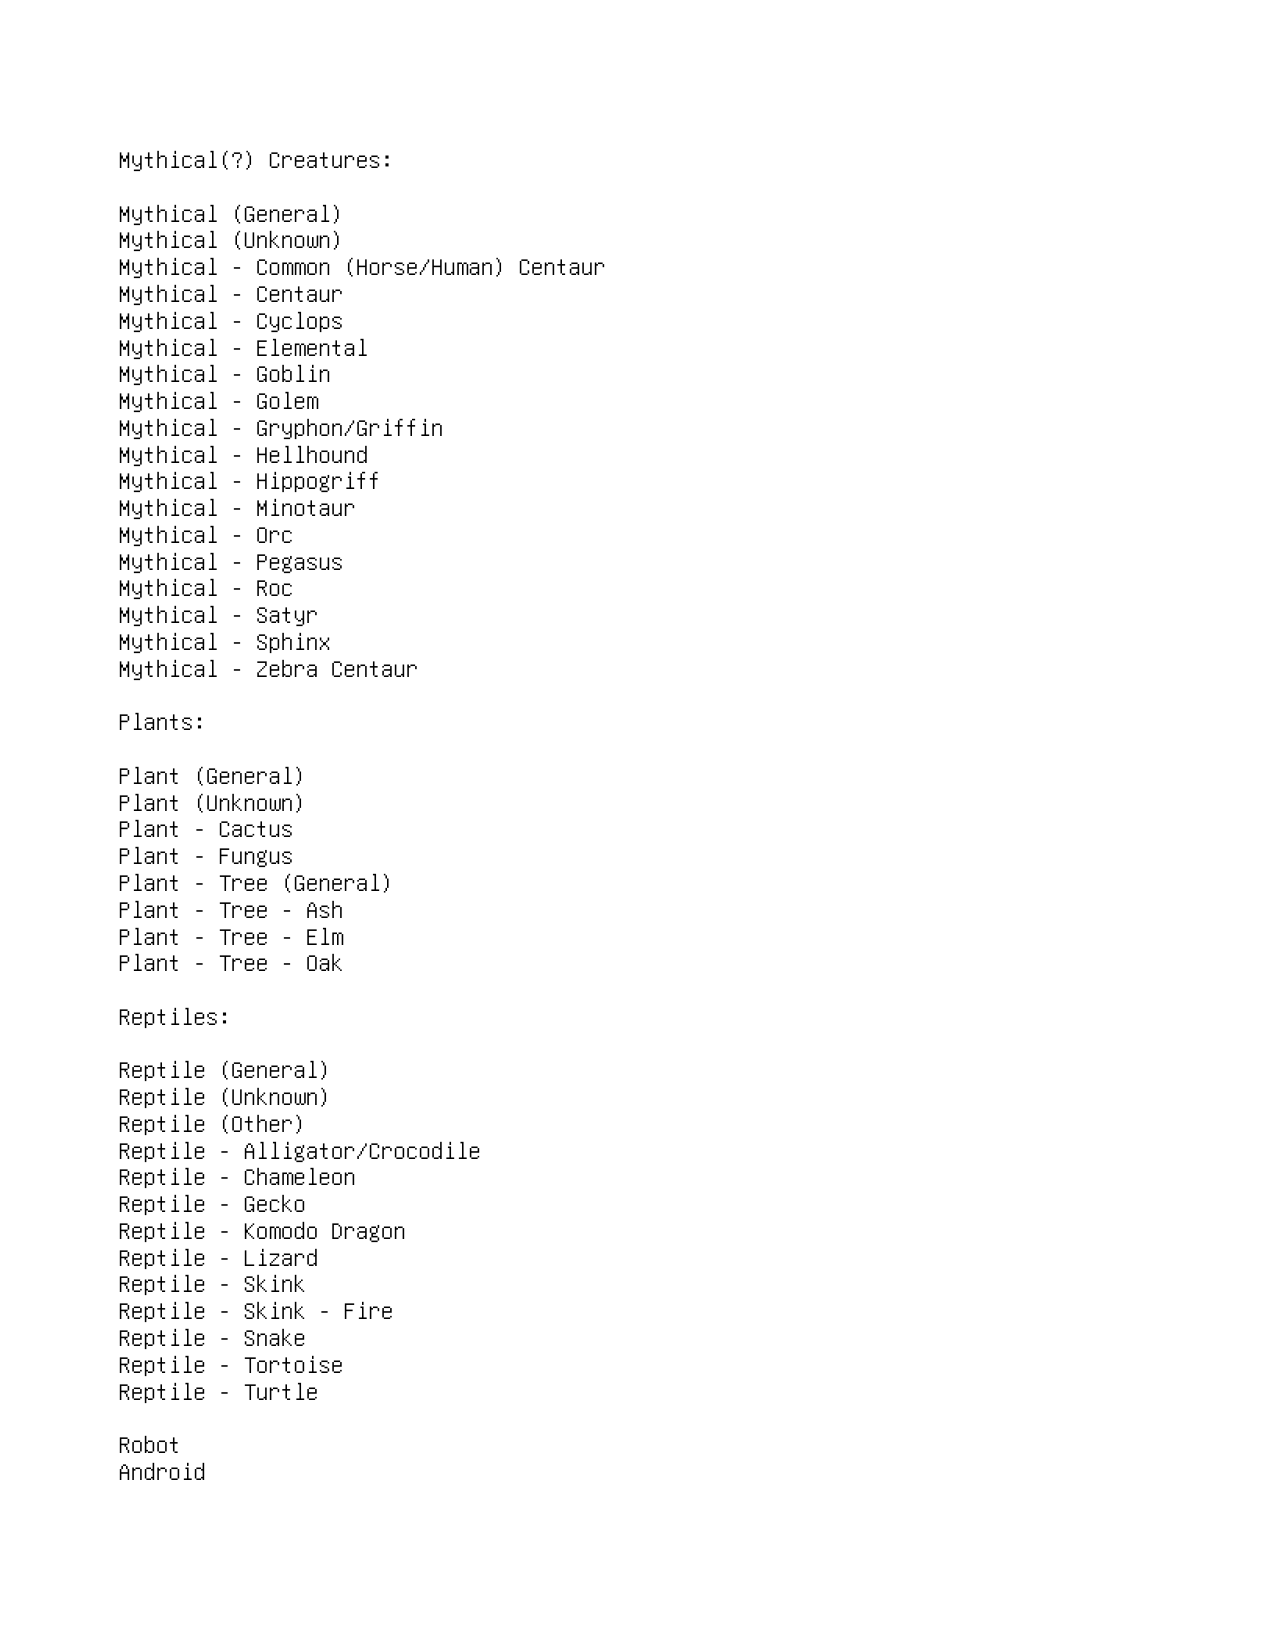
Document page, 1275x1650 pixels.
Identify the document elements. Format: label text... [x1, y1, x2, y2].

text Mythical - Orc [118, 520, 1157, 546]
text Plant - Cactus [118, 814, 1157, 841]
text Mythical - Roc [118, 573, 1157, 600]
text Mythical (General) [118, 198, 1157, 225]
text Plant - Tree - Oak [118, 948, 1157, 975]
text Reptile - Alligator/Crocodile [118, 1135, 1157, 1162]
text Reptile - Gecko [118, 1189, 1157, 1216]
text Mythical - Golem [118, 386, 1157, 413]
text Reptile (Other) [118, 1109, 1157, 1135]
text Mythical - Sphinx [118, 627, 1157, 653]
text Reptile - Skink - Fire [118, 1296, 1157, 1323]
text Mythical - Hippogriff [118, 466, 1157, 493]
text Mythical - Cyclops [118, 306, 1157, 332]
text Reptile - Snake [118, 1323, 1157, 1349]
text Mythical (Unknown) [118, 225, 1157, 252]
text Reptile (Unknown) [118, 1082, 1157, 1109]
text Reptile - Chameleon [118, 1162, 1157, 1189]
text Mythical - Satyr [118, 600, 1157, 627]
text Mythical(?) Creatures: [118, 145, 1157, 172]
text Reptile - Komodo Dragon [118, 1216, 1157, 1242]
text Mythical - Elemental [118, 332, 1157, 359]
text Reptile - Lizard [118, 1242, 1157, 1269]
text Mythical - Pegasus [118, 546, 1157, 573]
text Reptile - Turtle [118, 1376, 1157, 1403]
text Reptile - Tortoise [118, 1349, 1157, 1376]
text Reptile (General) [118, 1055, 1157, 1082]
text Mythical - Minotaur [118, 493, 1157, 520]
text Plants: [118, 707, 1157, 734]
text Mythical - Zebra Centaur [118, 653, 1157, 680]
text Mythical - Common (Horse/Human) Centaur [118, 252, 1157, 279]
text Plant (General) [118, 761, 1157, 787]
text Reptiles: [118, 1002, 1157, 1028]
text Plant (Unknown) [118, 787, 1157, 814]
text Android [118, 1457, 1157, 1483]
text Plant - Tree (General) [118, 868, 1157, 894]
text Mythical - Centaur [118, 279, 1157, 306]
text Plant - Tree - Elm [118, 921, 1157, 948]
text Plant - Fungus [118, 841, 1157, 868]
text Reptile - Skink [118, 1269, 1157, 1296]
text Plant - Tree - Ash [118, 894, 1157, 921]
text Robot [118, 1430, 1157, 1457]
text Mythical - Gryphon/Griffin [118, 413, 1157, 439]
text Mythical - Goblin [118, 359, 1157, 386]
text Mythical - Hellhound [118, 439, 1157, 466]
